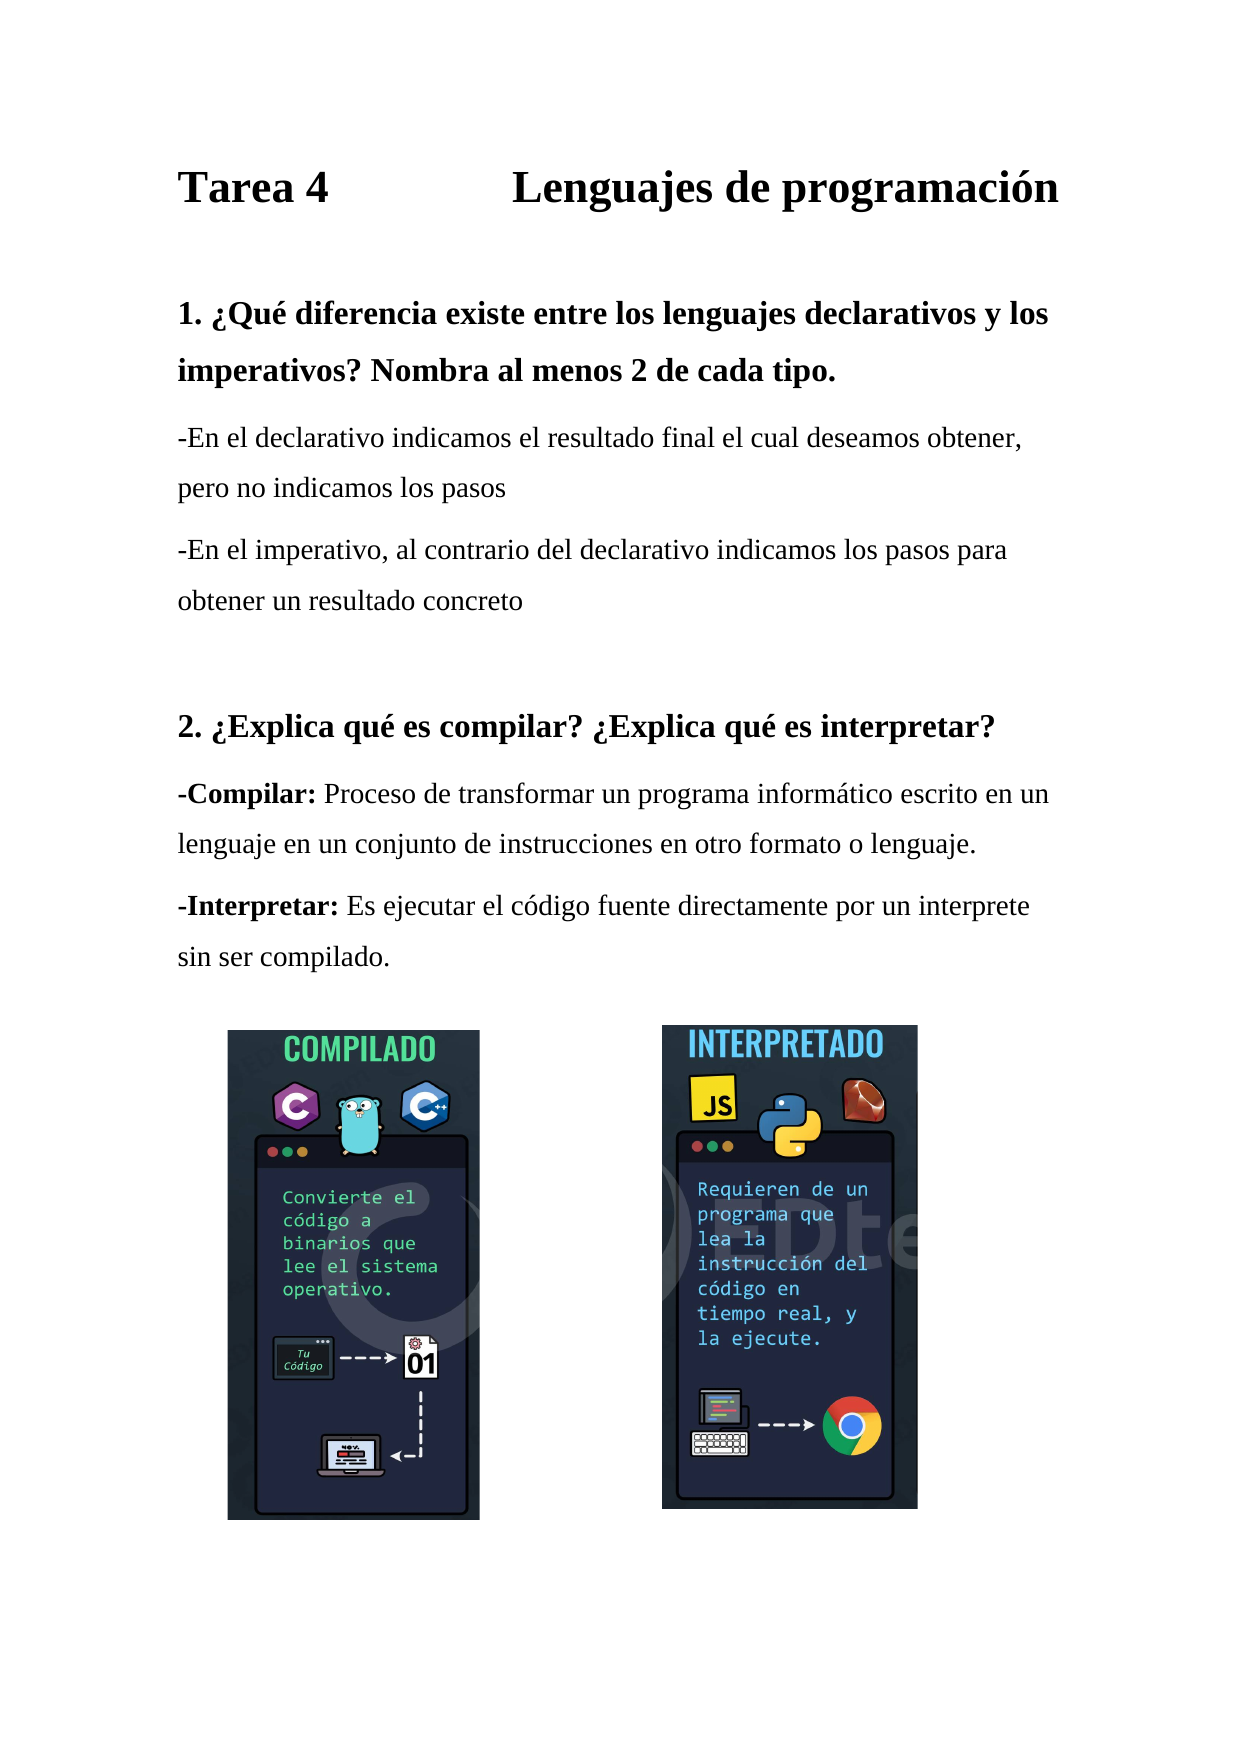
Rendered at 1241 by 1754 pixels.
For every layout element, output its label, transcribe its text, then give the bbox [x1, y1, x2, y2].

text -En el declarativo indicamos el resultado final el cual deseamos obtener, pero no indicamos los pasos [177, 420, 1063, 504]
text 1. ¿Qué diferencia existe entre los lenguajes declarativos y los imperativos? Nombra al menos 2 de cada tipo. [177, 293, 1063, 389]
text 2. ¿Explica qué es compilar? ¿Explica qué es interpretar? [177, 707, 1063, 745]
text Tarea 4 Lenguajes de programación [177, 159, 1063, 212]
text -En el imperativo, al contrario del declarativo indicamos los pasos para obtener un resultado concreto [177, 532, 1063, 616]
text -Compilar: Proceso de transformar un programa informático escrito en un lenguaje en un conjunto de instrucciones en otro formato o lenguaje. [177, 776, 1063, 860]
picture [711, 1025, 874, 1509]
text -Interpretar: Es ejecutar el código fuente directamente por un interprete sin ser compilado. [177, 888, 1063, 972]
